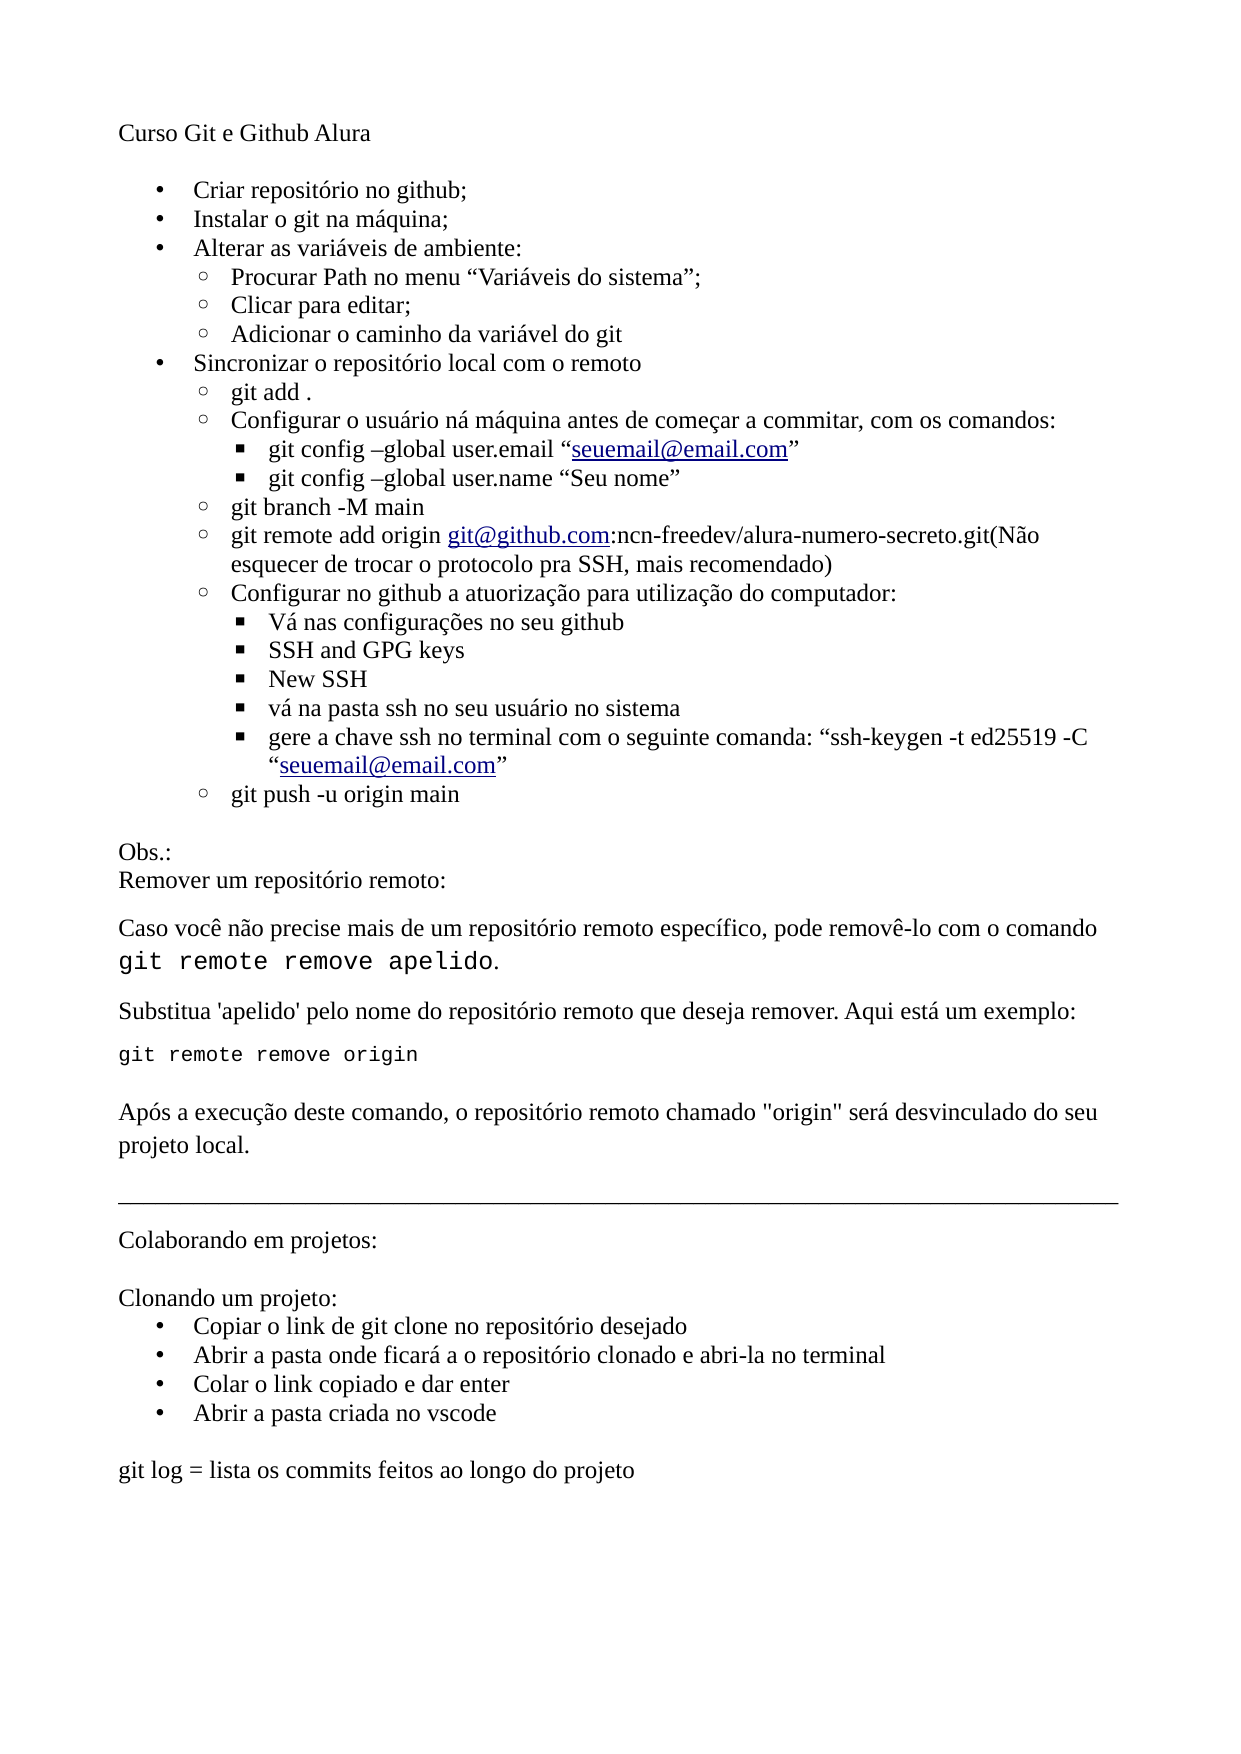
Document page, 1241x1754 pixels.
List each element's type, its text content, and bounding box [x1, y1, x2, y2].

list git branch -M main [193, 492, 1122, 521]
list gere a chave ssh no terminal com o seguinte comanda: “ssh-keygen -t ed25519 -C “seuemail@email.com” [231, 722, 1122, 779]
text Obs.: [118, 837, 1122, 866]
list Copiar o link de git clone no repositório desejado [156, 1311, 1122, 1340]
list SSH and GPG keys [231, 636, 1122, 664]
text Após a execução deste comando, o repositório remoto chamado "origin" será desvinculado do seu projeto local. [118, 1097, 1122, 1159]
text Clonando um projeto: [118, 1283, 1122, 1311]
list New SSH [231, 664, 1122, 693]
text Caso você não precise mais de um repositório remoto específico, pode removê-lo com o comando git remote remove apelido. [118, 913, 1122, 977]
list Abrir a pasta criada no vscode [156, 1398, 1122, 1426]
list Vá nas configurações no seu github [231, 607, 1122, 636]
list Abrir a pasta onde ficará a o repositório clonado e abri-la no terminal [156, 1340, 1122, 1369]
list Procurar Path no menu “Variáveis do sistema”; [193, 262, 1122, 291]
list git remote add origin git@github.com:ncn-freedev/alura-numero-secreto.git(Não esquecer de trocar o protocolo pra SSH, mais recomendado) [193, 521, 1122, 578]
list git push -u origin main [193, 779, 1122, 808]
list Clicar para editar; [193, 291, 1122, 319]
list Alterar as variáveis de ambiente: [156, 233, 1122, 262]
list git config –global user.name “Seu nome” [231, 463, 1122, 492]
list Adicionar o caminho da variável do git [193, 319, 1122, 348]
list git add . [193, 377, 1122, 406]
list Configurar o usuário ná máquina antes de começar a commitar, com os comandos: [193, 406, 1122, 434]
list vá na pasta ssh no seu usuário no sistema [231, 693, 1122, 722]
text Curso Git e Github Alura [118, 118, 1122, 147]
text Remover um repositório remoto: [118, 866, 1122, 894]
list git config –global user.email “seuemail@email.com” [231, 434, 1122, 463]
list Sincronizar o repositório local com o remoto [156, 348, 1122, 377]
text Substitua 'apelido' pelo nome do repositório remoto que deseja remover. Aqui está um exemplo: [118, 996, 1122, 1025]
list Criar repositório no github; [156, 176, 1122, 204]
list Colar o link copiado e dar enter [156, 1369, 1122, 1398]
text ________________________________________________________________________________ [118, 1178, 1122, 1206]
text git log = lista os commits feitos ao longo do projeto [118, 1455, 1122, 1484]
text git remote remove origin [118, 1044, 1122, 1067]
list Configurar no github a atuorização para utilização do computador: [193, 578, 1122, 607]
text Colaborando em projetos: [118, 1225, 1122, 1254]
list Instalar o git na máquina; [156, 204, 1122, 233]
